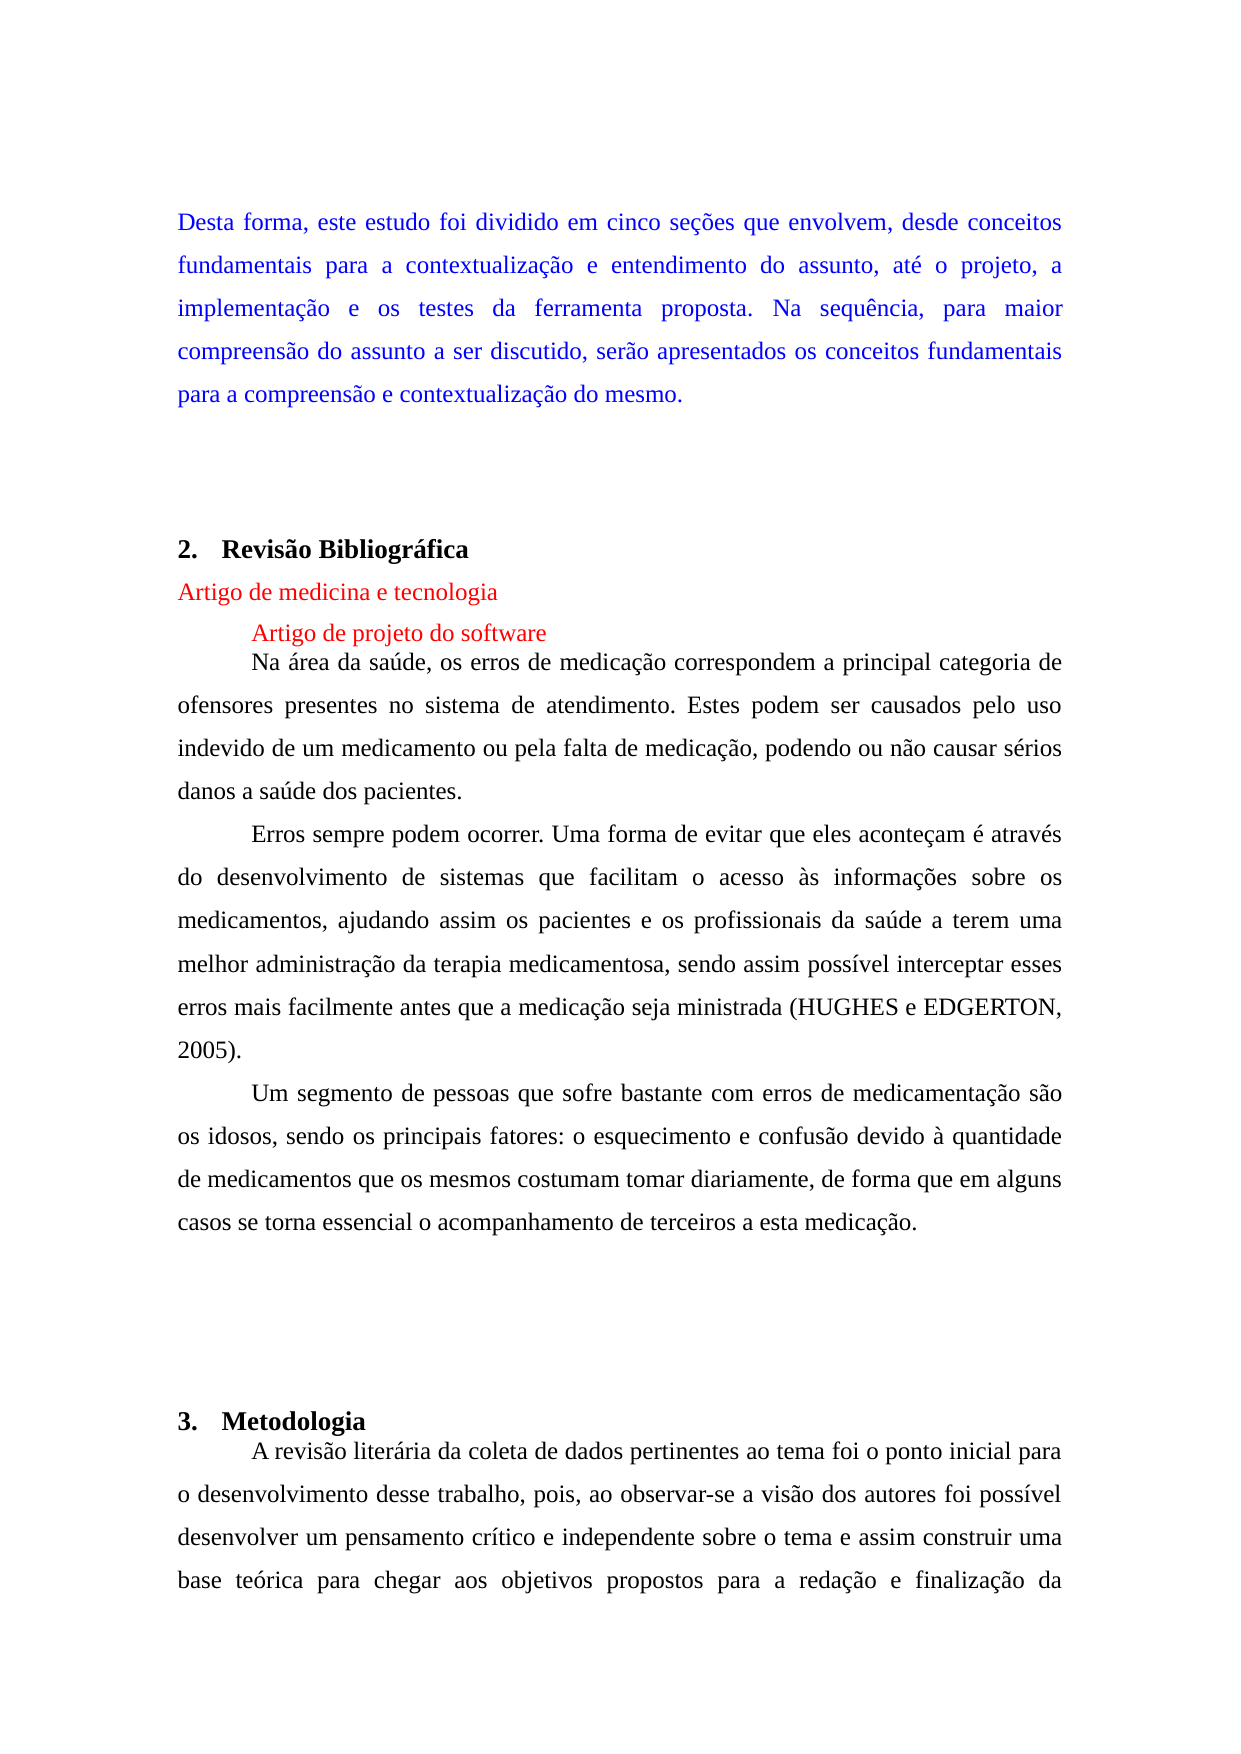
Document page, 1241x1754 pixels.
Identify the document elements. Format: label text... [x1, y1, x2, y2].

title Revisão Bibliográfica [177, 533, 1063, 564]
text Um segmento de pessoas que sofre bastante com erros de medicamentação são os idosos, sendo os principais fatores: o esquecimento e confusão devido à quantidade de medicamentos que os mesmos costumam tomar diariamente, de forma que em alguns casos se torna essencial o acompanhamento de terceiros a esta medicação. [177, 1078, 1063, 1236]
text Erros sempre podem ocorrer. Uma forma de evitar que eles aconteçam é através do desenvolvimento de sistemas que facilitam o acesso às informações sobre os medicamentos, ajudando assim os pacientes e os profissionais da saúde a terem uma melhor administração da terapia medicamentosa, sendo assim possível interceptar esses erros mais facilmente antes que a medicação seja ministrada (HUGHES e EDGERTON, 2005). [177, 819, 1063, 1064]
text A revisão literária da coleta de dados pertinentes ao tema foi o ponto inicial para o desenvolvimento desse trabalho, pois, ao observar-se a visão dos autores foi possível desenvolver um pensamento crítico e independente sobre o tema e assim construir uma base teórica para chegar aos objetivos propostos para a redação e finalização da [177, 1436, 1063, 1594]
title Metodologia [177, 1405, 1063, 1436]
text Na área da saúde, os erros de medicação correspondem a principal categoria de ofensores presentes no sistema de atendimento. Estes podem ser causados pelo uso indevido de um medicamento ou pela falta de medicação, podendo ou não causar sérios danos a saúde dos pacientes. [177, 647, 1063, 805]
text Desta forma, este estudo foi dividido em cinco seções que envolvem, desde conceitos fundamentais para a contextualização e entendimento do assunto, até o projeto, a implementação e os testes da ferramenta proposta. Na sequência, para maior compreensão do assunto a ser discutido, serão apresentados os conceitos fundamentais para a compreensão e contextualização do mesmo. [177, 207, 1063, 408]
text Artigo de projeto do software [177, 618, 1063, 647]
text Artigo de medicina e tecnologia [177, 577, 1063, 606]
